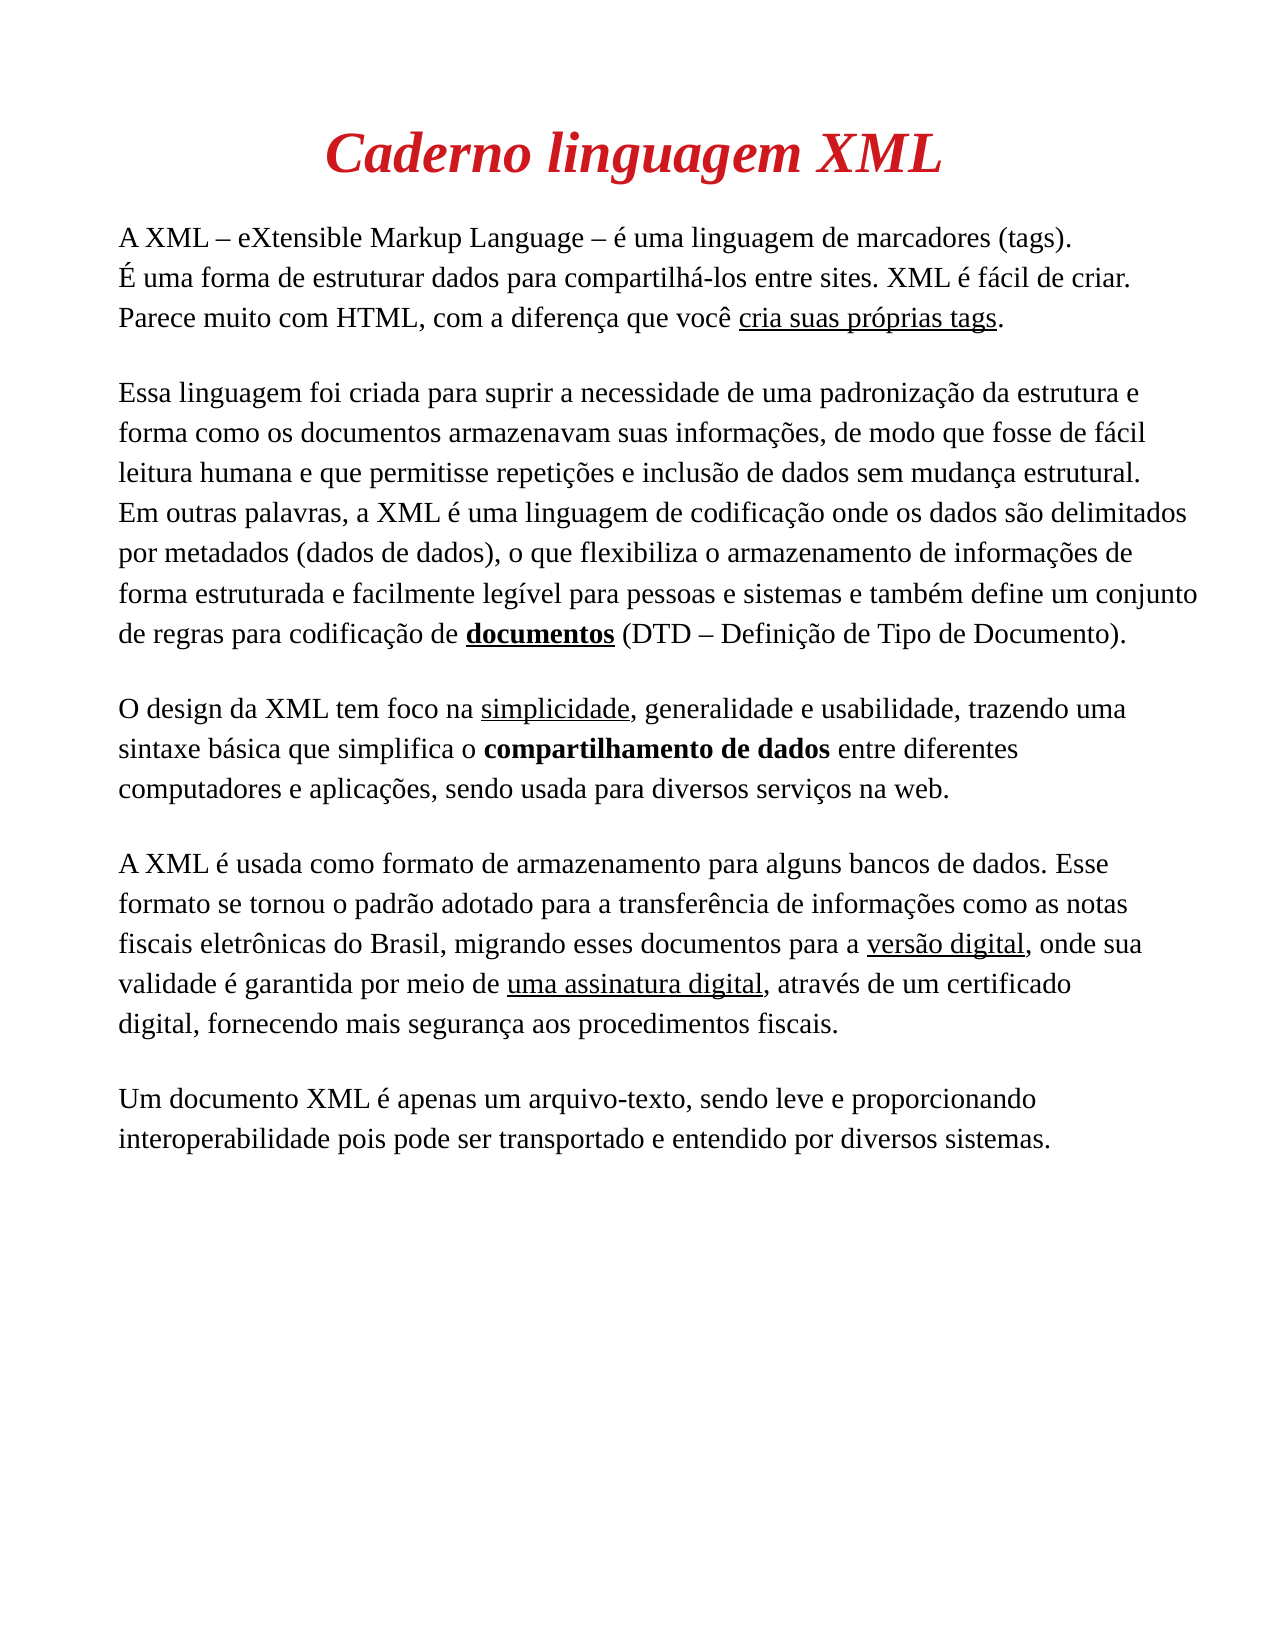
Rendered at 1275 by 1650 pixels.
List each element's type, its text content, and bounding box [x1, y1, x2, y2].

subtitle Caderno linguagem XML [118, 118, 1157, 185]
text Em outras palavras, a XML é uma linguagem de codificação onde os dados são delimitados por metadados (dados de dados), o que flexibiliza o armazenamento de informações de forma estruturada e facilmente legível para pessoas e sistemas e também define um conjunto de regras para codificação de documentos (DTD – Definição de Tipo de Documento). [118, 495, 1198, 649]
text A XML – eXtensible Markup Language – é uma linguagem de marcadores (tags). É uma forma de estruturar dados para compartilhá-los entre sites. XML é fácil de criar. Parece muito com HTML, com a diferença que você cria suas próprias tags. [118, 220, 1157, 334]
text Um documento XML é apenas um arquivo-texto, sendo leve e proporcionando interoperabilidade pois pode ser transportado e entendido por diversos sistemas. [118, 1081, 1157, 1155]
text O design da XML tem foco na simplicidade, generalidade e usabilidade, trazendo uma sintaxe básica que simplifica o compartilhamento de dados entre diferentes computadores e aplicações, sendo usada para diversos serviços na web. [118, 691, 1157, 805]
text A XML é usada como formato de armazenamento para alguns bancos de dados. Esse formato se tornou o padrão adotado para a transferência de informações como as notas fiscais eletrônicas do Brasil, migrando esses documentos para a versão digital, onde sua validade é garantida por meio de uma assinatura digital, através de um certificado digital, fornecendo mais segurança aos procedimentos fiscais. [118, 846, 1157, 1040]
text Essa linguagem foi criada para suprir a necessidade de uma padronização da estrutura e forma como os documentos armazenavam suas informações, de modo que fosse de fácil leitura humana e que permitisse repetições e inclusão de dados sem mudança estrutural. [118, 375, 1157, 489]
